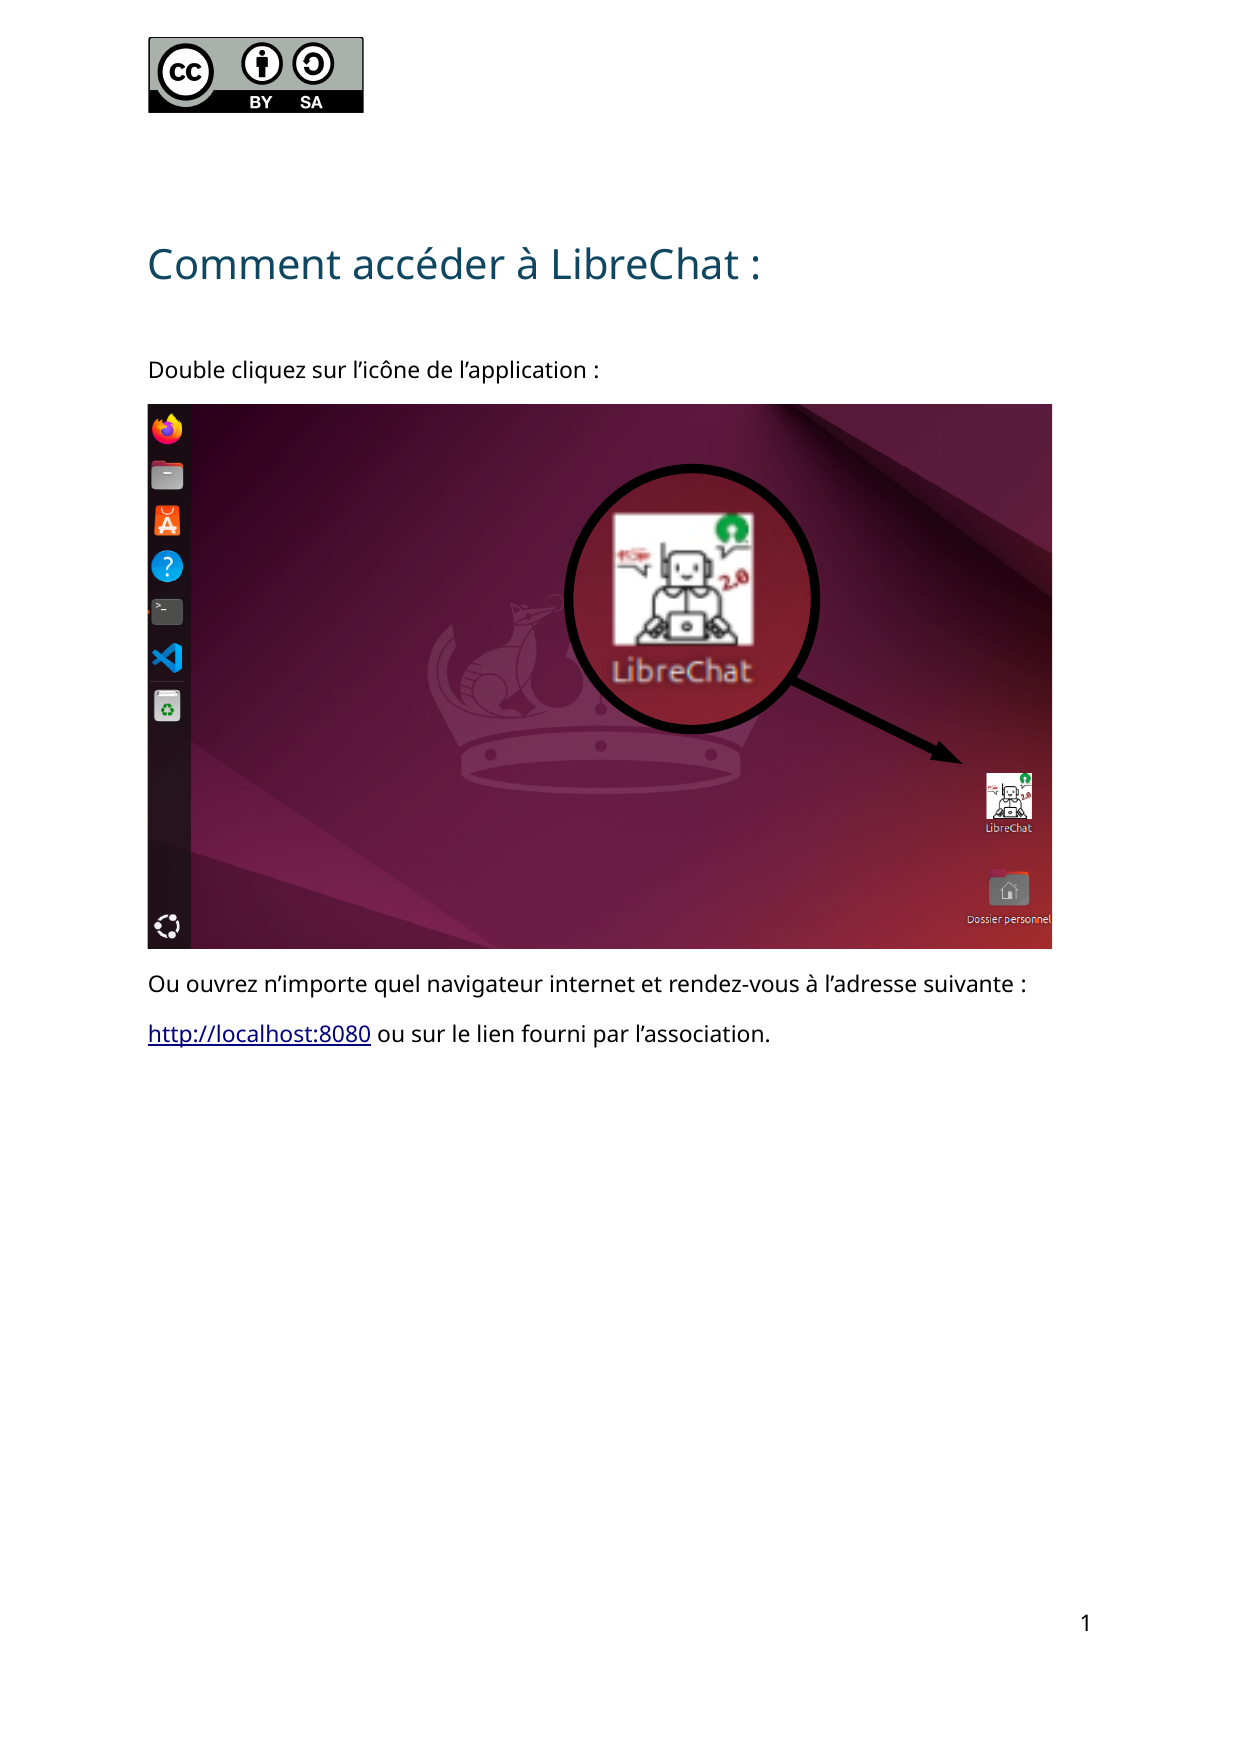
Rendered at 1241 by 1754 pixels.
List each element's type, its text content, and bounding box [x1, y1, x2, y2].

subtitle Comment accéder à LibreChat : [148, 235, 1093, 292]
text Ou ouvrez n’importe quel navigateur internet et rendez-vous à l’adresse suivante : [148, 968, 1093, 999]
text http://localhost:8080 ou sur le lien fourni par l’association. [148, 1018, 1093, 1049]
text Double cliquez sur l’icône de l’application : [148, 354, 1093, 386]
